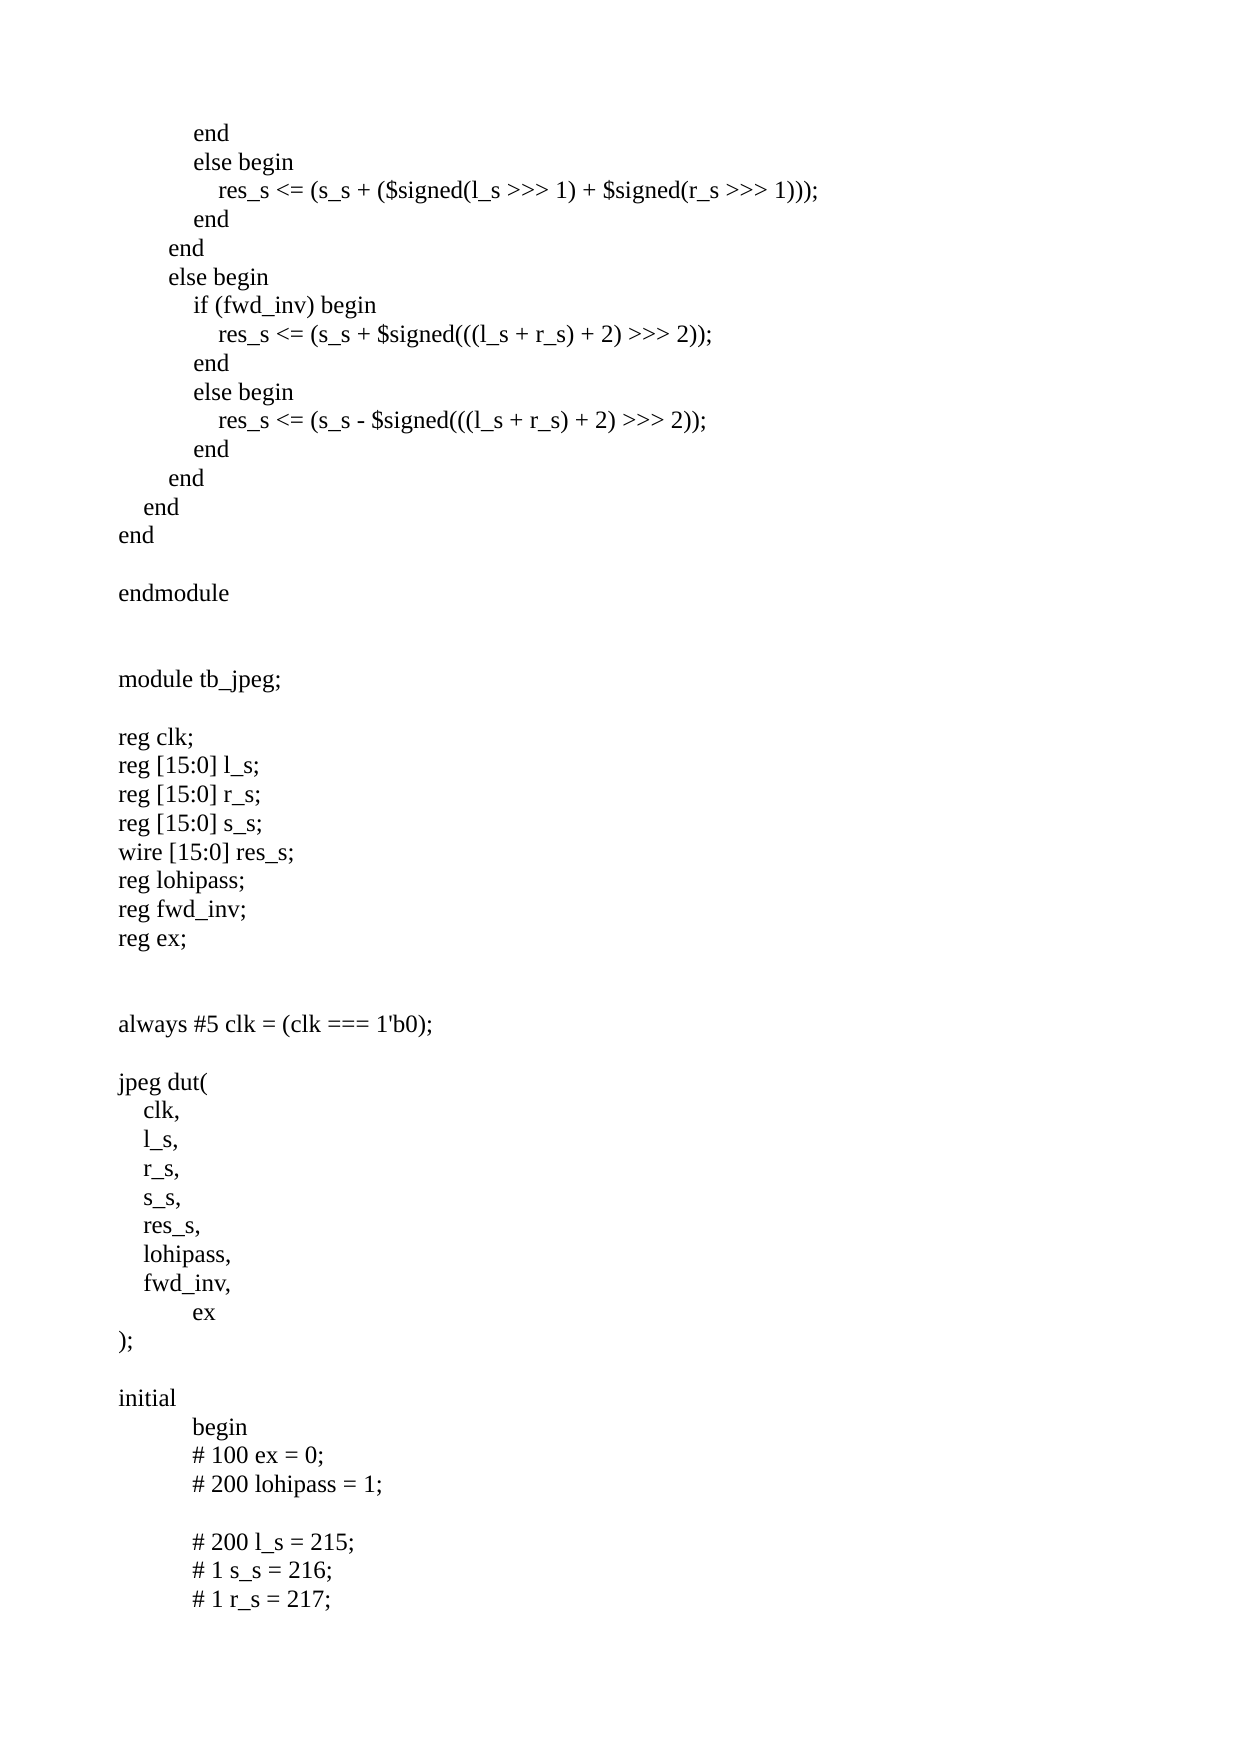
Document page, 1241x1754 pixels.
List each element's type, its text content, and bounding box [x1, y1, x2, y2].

text end [118, 118, 1122, 147]
text res_s, [118, 1211, 1122, 1239]
text else begin [118, 377, 1122, 406]
text reg [15:0] r_s; [118, 779, 1122, 808]
text end [118, 463, 1122, 492]
text reg fwd_inv; [118, 894, 1122, 923]
text end [118, 348, 1122, 377]
text # 1 r_s = 217; [118, 1584, 1122, 1613]
text # 200 lohipass = 1; [118, 1469, 1122, 1498]
text end [118, 521, 1122, 549]
text ex [118, 1297, 1122, 1326]
text else begin [118, 262, 1122, 291]
text endmodule [118, 578, 1122, 607]
text else begin [118, 147, 1122, 176]
text res_s <= (s_s + ($signed(l_s >>> 1) + $signed(r_s >>> 1))); [118, 176, 1122, 204]
text l_s, [118, 1124, 1122, 1153]
text # 100 ex = 0; [118, 1441, 1122, 1469]
text reg [15:0] l_s; [118, 751, 1122, 779]
text wire [15:0] res_s; [118, 837, 1122, 866]
text end [118, 434, 1122, 463]
text module tb_jpeg; [118, 664, 1122, 693]
text end [118, 233, 1122, 262]
text lohipass, [118, 1239, 1122, 1268]
text r_s, [118, 1153, 1122, 1182]
text # 200 l_s = 215; [118, 1527, 1122, 1556]
text res_s <= (s_s + $signed(((l_s + r_s) + 2) >>> 2)); [118, 319, 1122, 348]
text jpeg dut( [118, 1067, 1122, 1096]
text clk, [118, 1096, 1122, 1124]
text reg ex; [118, 923, 1122, 952]
text end [118, 492, 1122, 521]
text initial [118, 1383, 1122, 1412]
text # 1 s_s = 216; [118, 1556, 1122, 1584]
text ); [118, 1326, 1122, 1354]
text reg clk; [118, 722, 1122, 751]
text if (fwd_inv) begin [118, 291, 1122, 319]
text s_s, [118, 1182, 1122, 1211]
text res_s <= (s_s - $signed(((l_s + r_s) + 2) >>> 2)); [118, 406, 1122, 434]
text reg lohipass; [118, 866, 1122, 894]
text end [118, 204, 1122, 233]
text always #5 clk = (clk === 1'b0); [118, 1009, 1122, 1038]
text fwd_inv, [118, 1268, 1122, 1297]
text reg [15:0] s_s; [118, 808, 1122, 837]
text begin [118, 1412, 1122, 1441]
